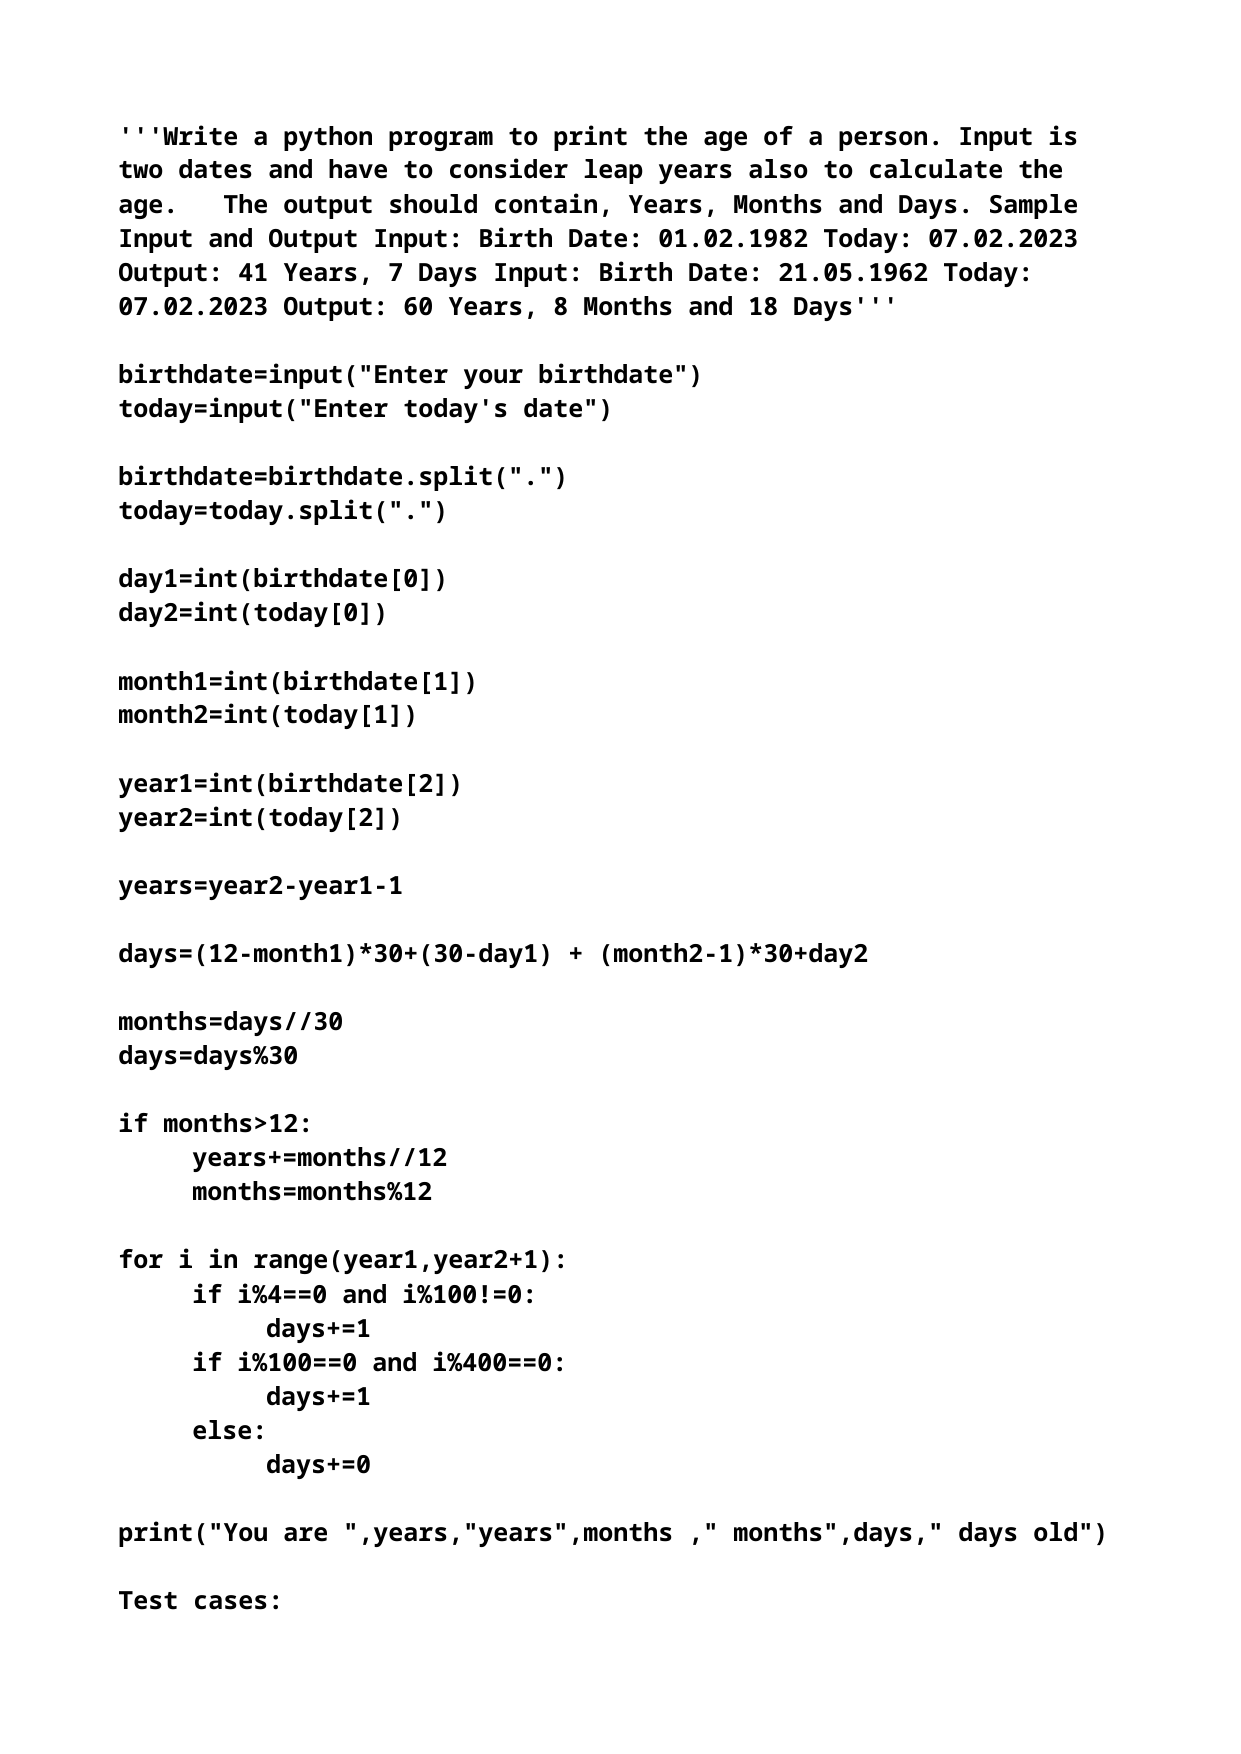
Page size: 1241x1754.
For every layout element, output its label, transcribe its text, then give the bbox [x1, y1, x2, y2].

text days=days%30 [118, 1038, 1122, 1072]
text months=months%12 [118, 1174, 1122, 1208]
text '''Write a python program to print the age of a person. Input is two dates and have to consider leap years also to calculate the age. The output should contain, Years, Months and Days. Sample Input and Output Input: Birth Date: 01.02.1982 Today: 07.02.2023 Output: 41 Years, 7 Days Input: Birth Date: 21.05.1962 Today: 07.02.2023 Output: 60 Years, 8 Months and 18 Days''' [118, 118, 1122, 322]
text days+=1 [118, 1378, 1122, 1412]
text today=today.split(".") [118, 493, 1122, 527]
text if i%4==0 and i%100!=0: [118, 1276, 1122, 1310]
text days+=1 [118, 1310, 1122, 1344]
text if i%100==0 and i%400==0: [118, 1344, 1122, 1378]
text days+=0 [118, 1447, 1122, 1481]
text day1=int(birthdate[0]) [118, 561, 1122, 595]
text years=year2-year1-1 [118, 867, 1122, 902]
text if months>12: [118, 1106, 1122, 1140]
text years+=months//12 [118, 1140, 1122, 1174]
text print("You are ",years,"years",months ," months",days," days old") [118, 1515, 1122, 1549]
text month2=int(today[1]) [118, 697, 1122, 731]
text else: [118, 1412, 1122, 1447]
text birthdate=birthdate.split(".") [118, 459, 1122, 493]
text year2=int(today[2]) [118, 799, 1122, 833]
text year1=int(birthdate[2]) [118, 765, 1122, 799]
text Test cases: [118, 1583, 1122, 1617]
text for i in range(year1,year2+1): [118, 1242, 1122, 1276]
text today=input("Enter today's date") [118, 391, 1122, 425]
text days=(12-month1)*30+(30-day1) + (month2-1)*30+day2 [118, 936, 1122, 970]
text month1=int(birthdate[1]) [118, 663, 1122, 697]
text day2=int(today[0]) [118, 595, 1122, 629]
text months=days//30 [118, 1004, 1122, 1038]
text birthdate=input("Enter your birthdate") [118, 357, 1122, 391]
